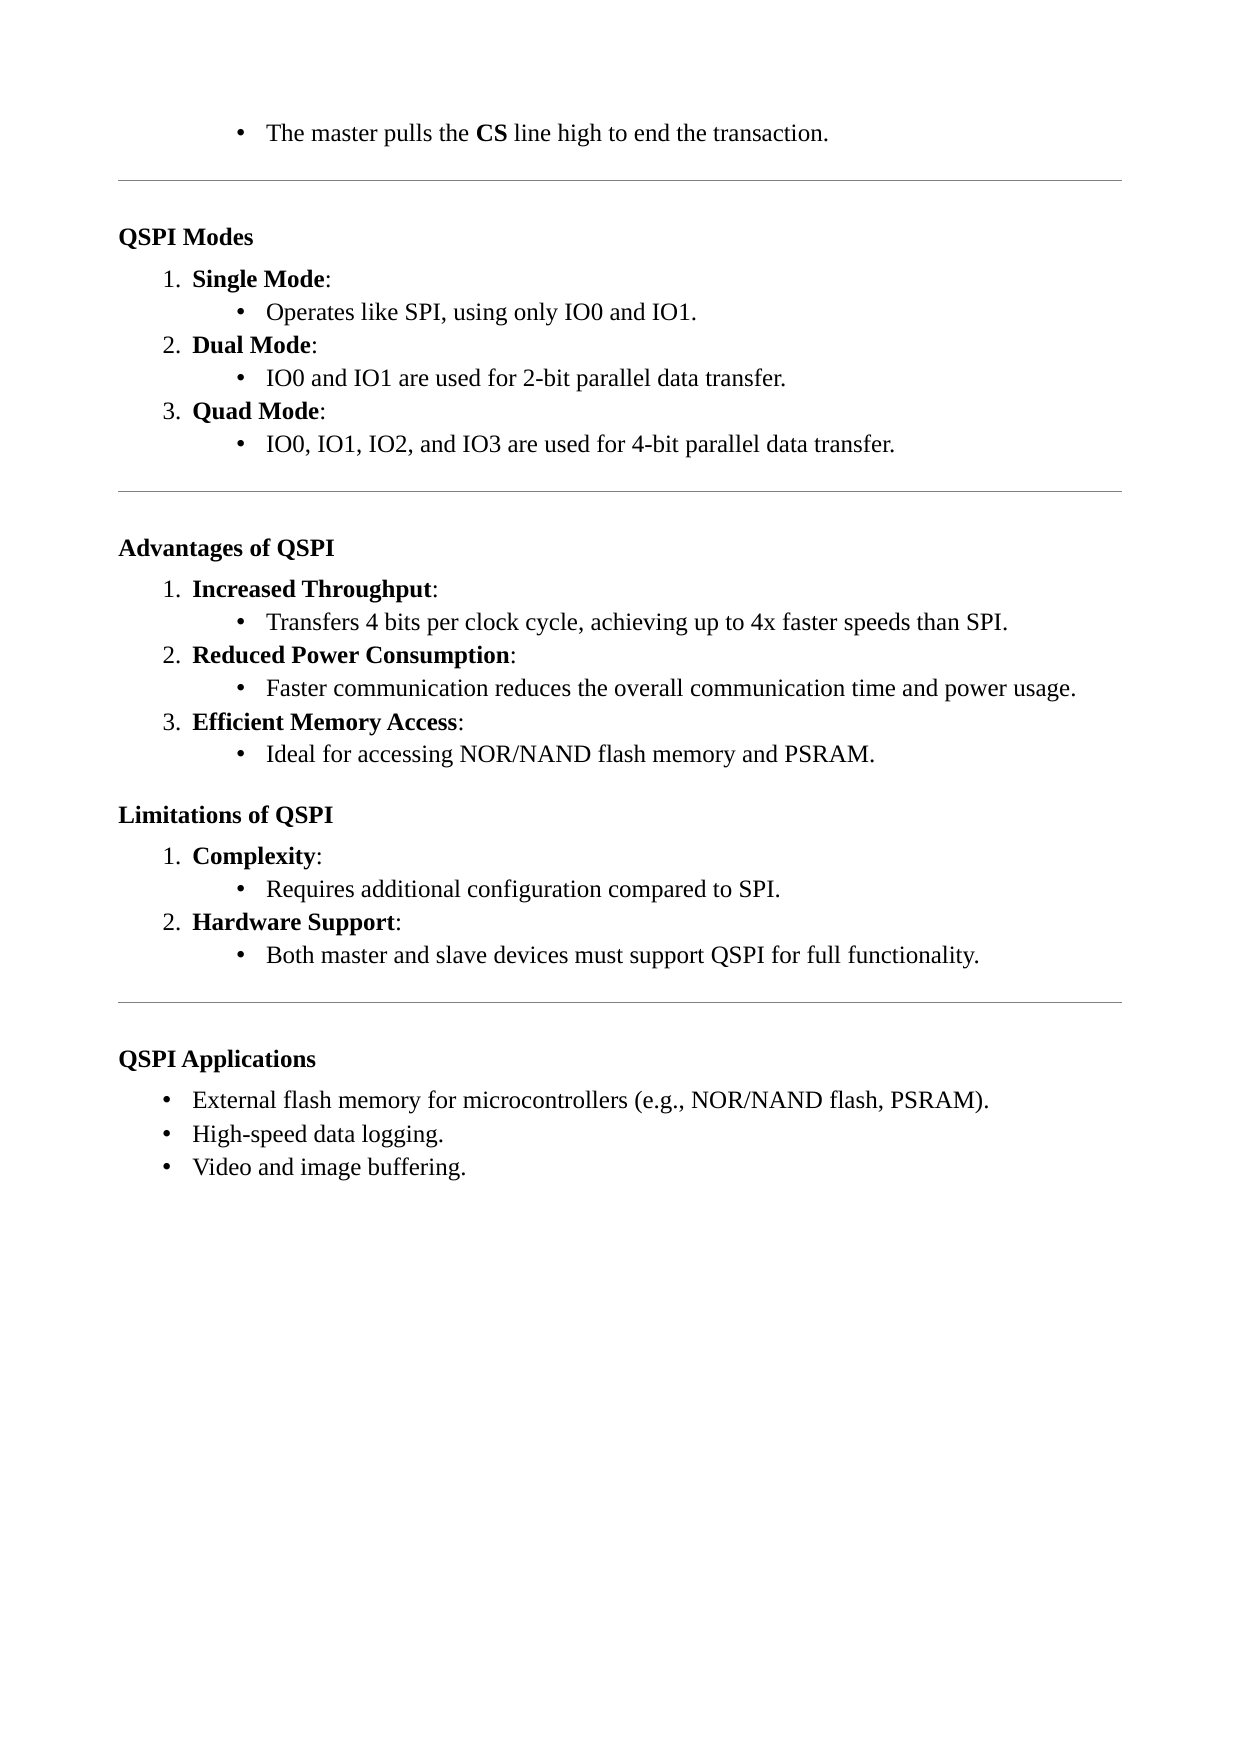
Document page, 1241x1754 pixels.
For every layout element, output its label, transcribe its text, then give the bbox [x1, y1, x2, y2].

subtitle QSPI Applications [118, 1044, 1122, 1073]
list High-speed data logging. [162, 1119, 1122, 1147]
list External flash memory for microcontrollers (e.g., NOR/NAND flash, PSRAM). [162, 1086, 1122, 1114]
subtitle QSPI Modes [118, 222, 1122, 251]
list Single Mode: [162, 264, 1122, 292]
list Ideal for accessing NOR/NAND flash memory and PSRAM. [236, 739, 1122, 768]
subtitle Advantages of QSPI [118, 533, 1122, 562]
list Transfers 4 bits per clock cycle, achieving up to 4x faster speeds than SPI. [236, 607, 1122, 636]
subtitle Limitations of QSPI [118, 800, 1122, 828]
list Operates like SPI, using only IO0 and IO1. [236, 297, 1122, 326]
list Dual Mode: [162, 330, 1122, 358]
list Increased Throughput: [162, 574, 1122, 603]
list Reduced Power Consumption: [162, 641, 1122, 669]
list IO0, IO1, IO2, and IO3 are used for 4-bit parallel data transfer. [236, 429, 1122, 458]
list Quad Mode: [162, 396, 1122, 424]
list Faster communication reduces the overall communication time and power usage. [236, 673, 1122, 702]
list The master pulls the CS line high to end the transaction. [236, 118, 1122, 147]
list Efficient Memory Access: [162, 707, 1122, 735]
list Video and image buffering. [162, 1152, 1122, 1180]
list Complexity: [162, 841, 1122, 870]
list Requires additional configuration compared to SPI. [236, 874, 1122, 903]
list Hardware Support: [162, 907, 1122, 936]
list IO0 and IO1 are used for 2-bit parallel data transfer. [236, 363, 1122, 392]
list Both master and slave devices must support QSPI for full functionality. [236, 940, 1122, 969]
